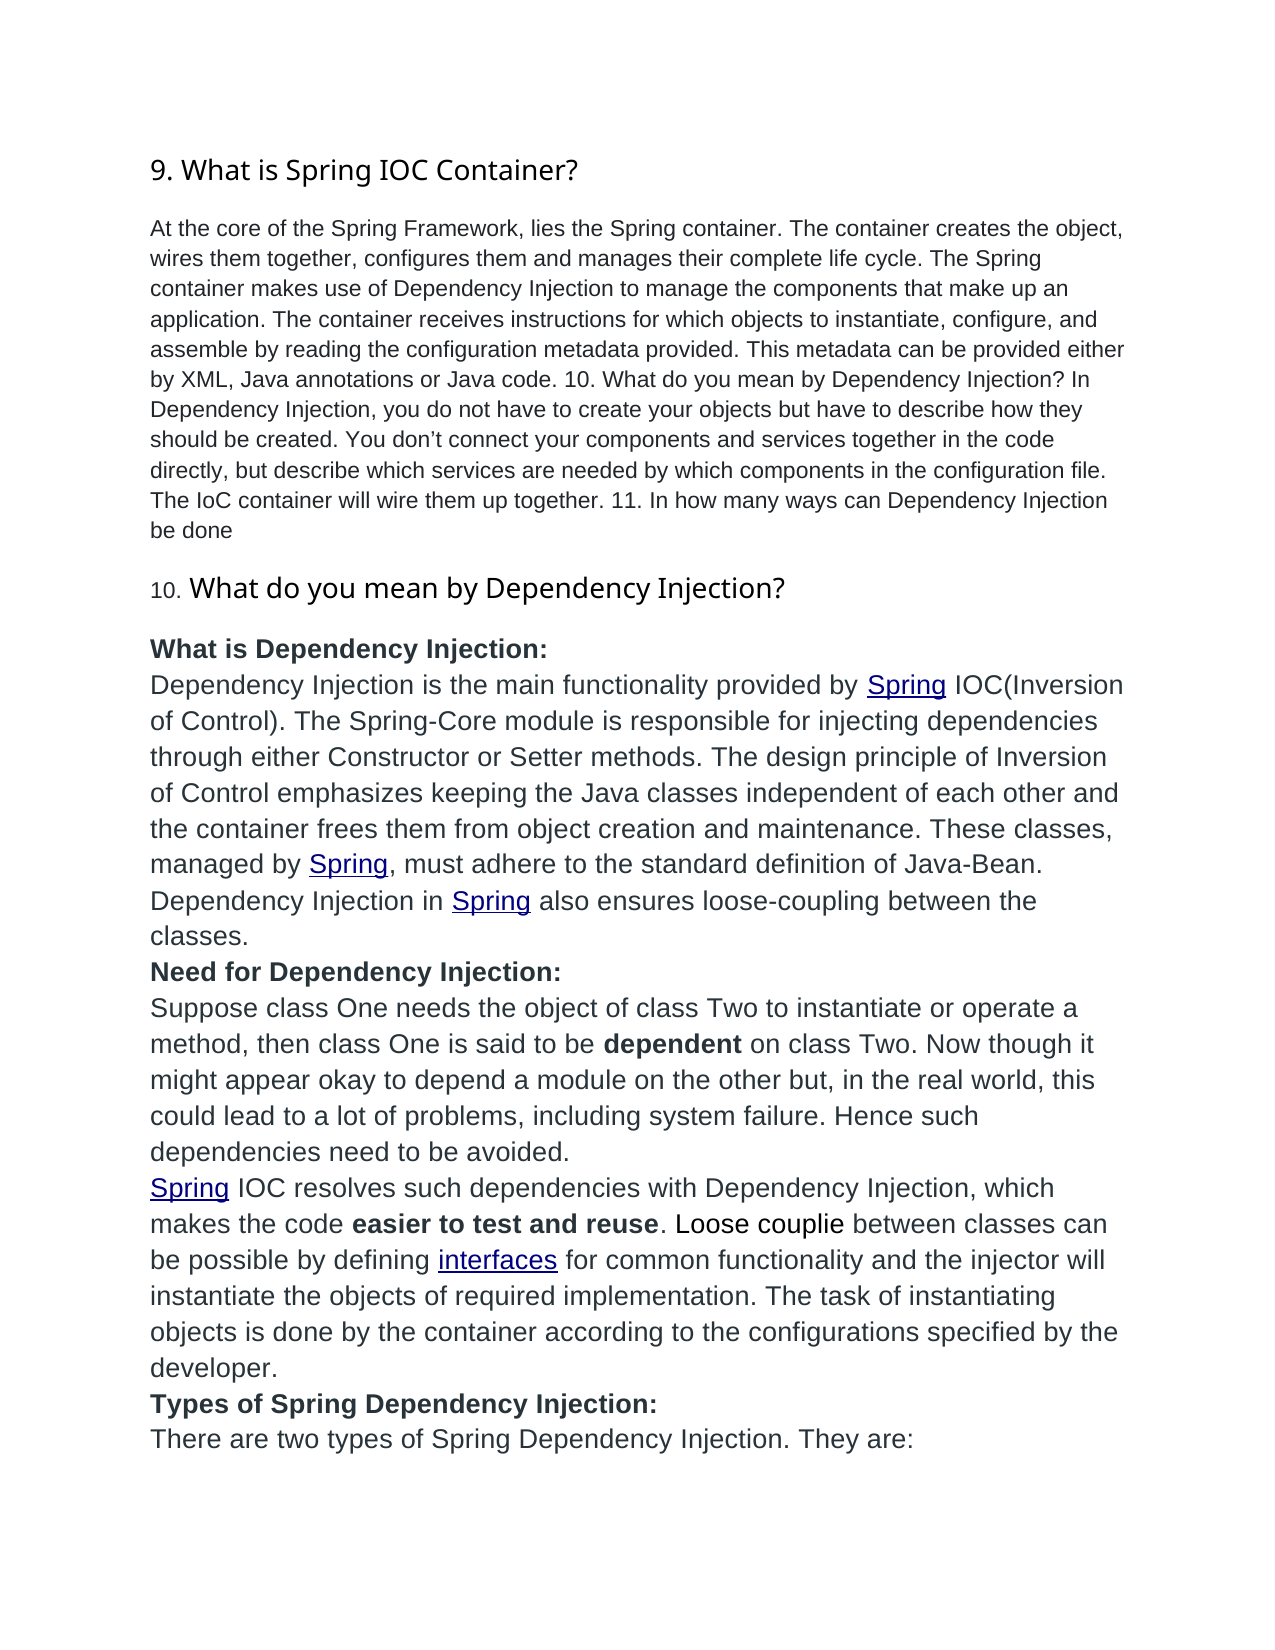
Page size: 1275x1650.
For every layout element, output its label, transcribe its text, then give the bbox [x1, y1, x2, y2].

text 10. What do you mean by Dependency Injection? [150, 568, 1125, 606]
text At the core of the Spring Framework, lies the Spring container. The container creates the object, wires them together, configures them and manages their complete life cycle. The Spring container makes use of Dependency Injection to manage the components that make up an application. The container receives instructions for which objects to instantiate, configure, and assemble by reading the configuration metadata provided. This metadata can be provided either by XML, Java annotations or Java code. 10. What do you mean by Dependency Injection? In Dependency Injection, you do not have to create your objects but have to describe how they should be created. You don’t connect your components and services together in the code directly, but describe which services are needed by which components in the configuration file. The IoC container will wire them up together. 11. In how many ways can Dependency Injection be done [150, 215, 1125, 543]
text 9. What is Spring IOC Container? [150, 150, 1125, 188]
text What is Dependency Injection: Dependency Injection is the main functionality provided by Spring IOC(Inversion of Control). The Spring-Core module is responsible for injecting dependencies through either Constructor or Setter methods. The design principle of Inversion of Control emphasizes keeping the Java classes independent of each other and the container frees them from object creation and maintenance. These classes, managed by Spring, must adhere to the standard definition of Java-Bean. Dependency Injection in Spring also ensures loose-coupling between the classes. Need for Dependency Injection: Suppose class One needs the object of class Two to instantiate or operate a method, then class One is said to be dependent on class Two. Now though it might appear okay to depend a module on the other but, in the real world, this could lead to a lot of problems, including system failure. Hence such dependencies need to be avoided. Spring IOC resolves such dependencies with Dependency Injection, which makes the code easier to test and reuse. Loose couplie between classes can be possible by defining interfaces for common functionality and the injector will instantiate the objects of required implementation. The task of instantiating objects is done by the container according to the configurations specified by the developer. Types of Spring Dependency Injection: There are two types of Spring Dependency Injection. They are: [150, 633, 1125, 1491]
